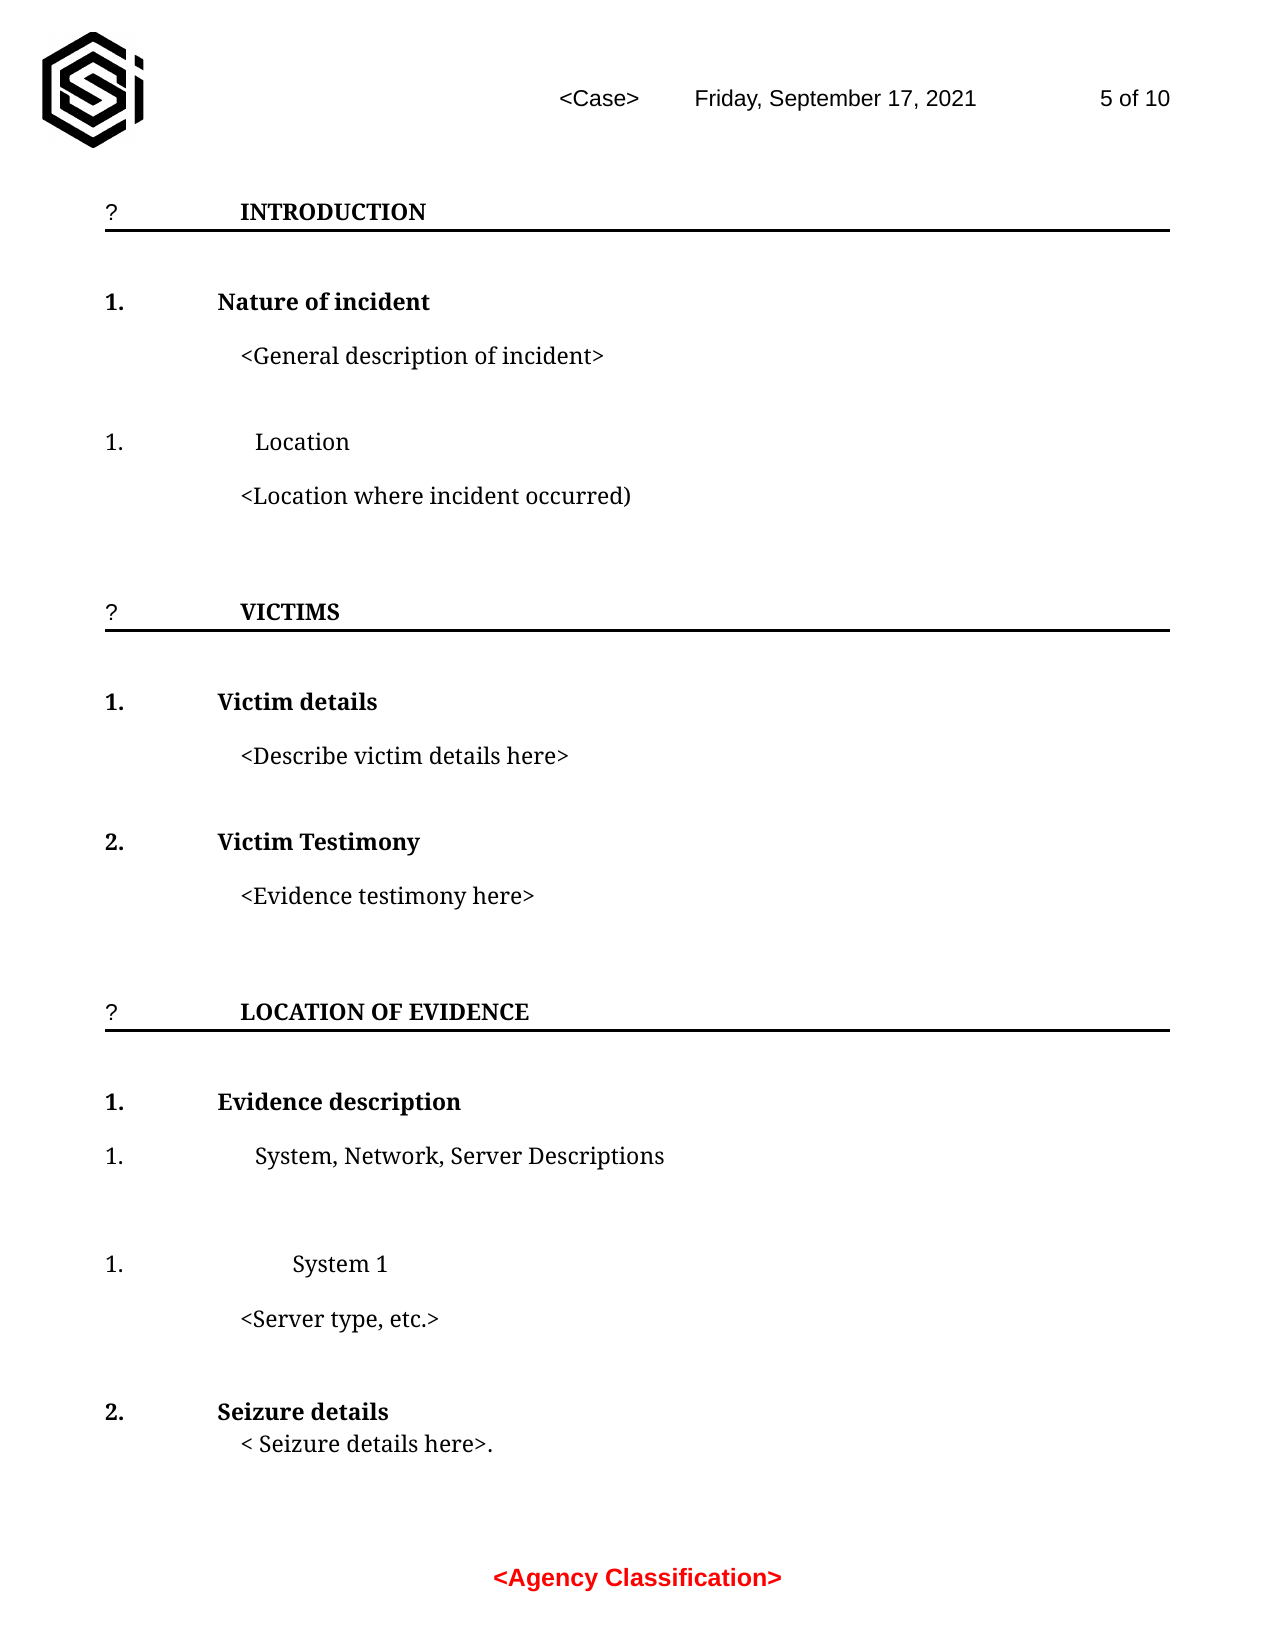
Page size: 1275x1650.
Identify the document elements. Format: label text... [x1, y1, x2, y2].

text <Evidence testimony here> [240, 879, 1170, 911]
subtitle INTRODUCTION [105, 196, 1170, 229]
subtitle Evidence description [105, 1086, 1170, 1117]
subtitle Nature of incident [105, 286, 1170, 317]
subtitle System 1 [105, 1248, 1170, 1279]
subtitle Victim details [105, 686, 1170, 717]
text < Seizure details here>. [240, 1427, 1170, 1459]
text <Server type, etc.> [240, 1302, 1170, 1334]
subtitle VICTIMS [105, 596, 1170, 629]
text <General description of incident> [240, 340, 1170, 371]
subtitle LOCATION OF EVIDENCE [105, 996, 1170, 1029]
subtitle Location [105, 425, 1170, 457]
text <Location where incident occurred) [240, 479, 1170, 511]
subtitle Victim Testimony [105, 825, 1170, 857]
text <Describe victim details here> [240, 740, 1170, 771]
subtitle Seizure details [105, 1396, 1170, 1427]
picture [42, 32, 144, 148]
subtitle System, Network, Server Descriptions [105, 1140, 1170, 1171]
